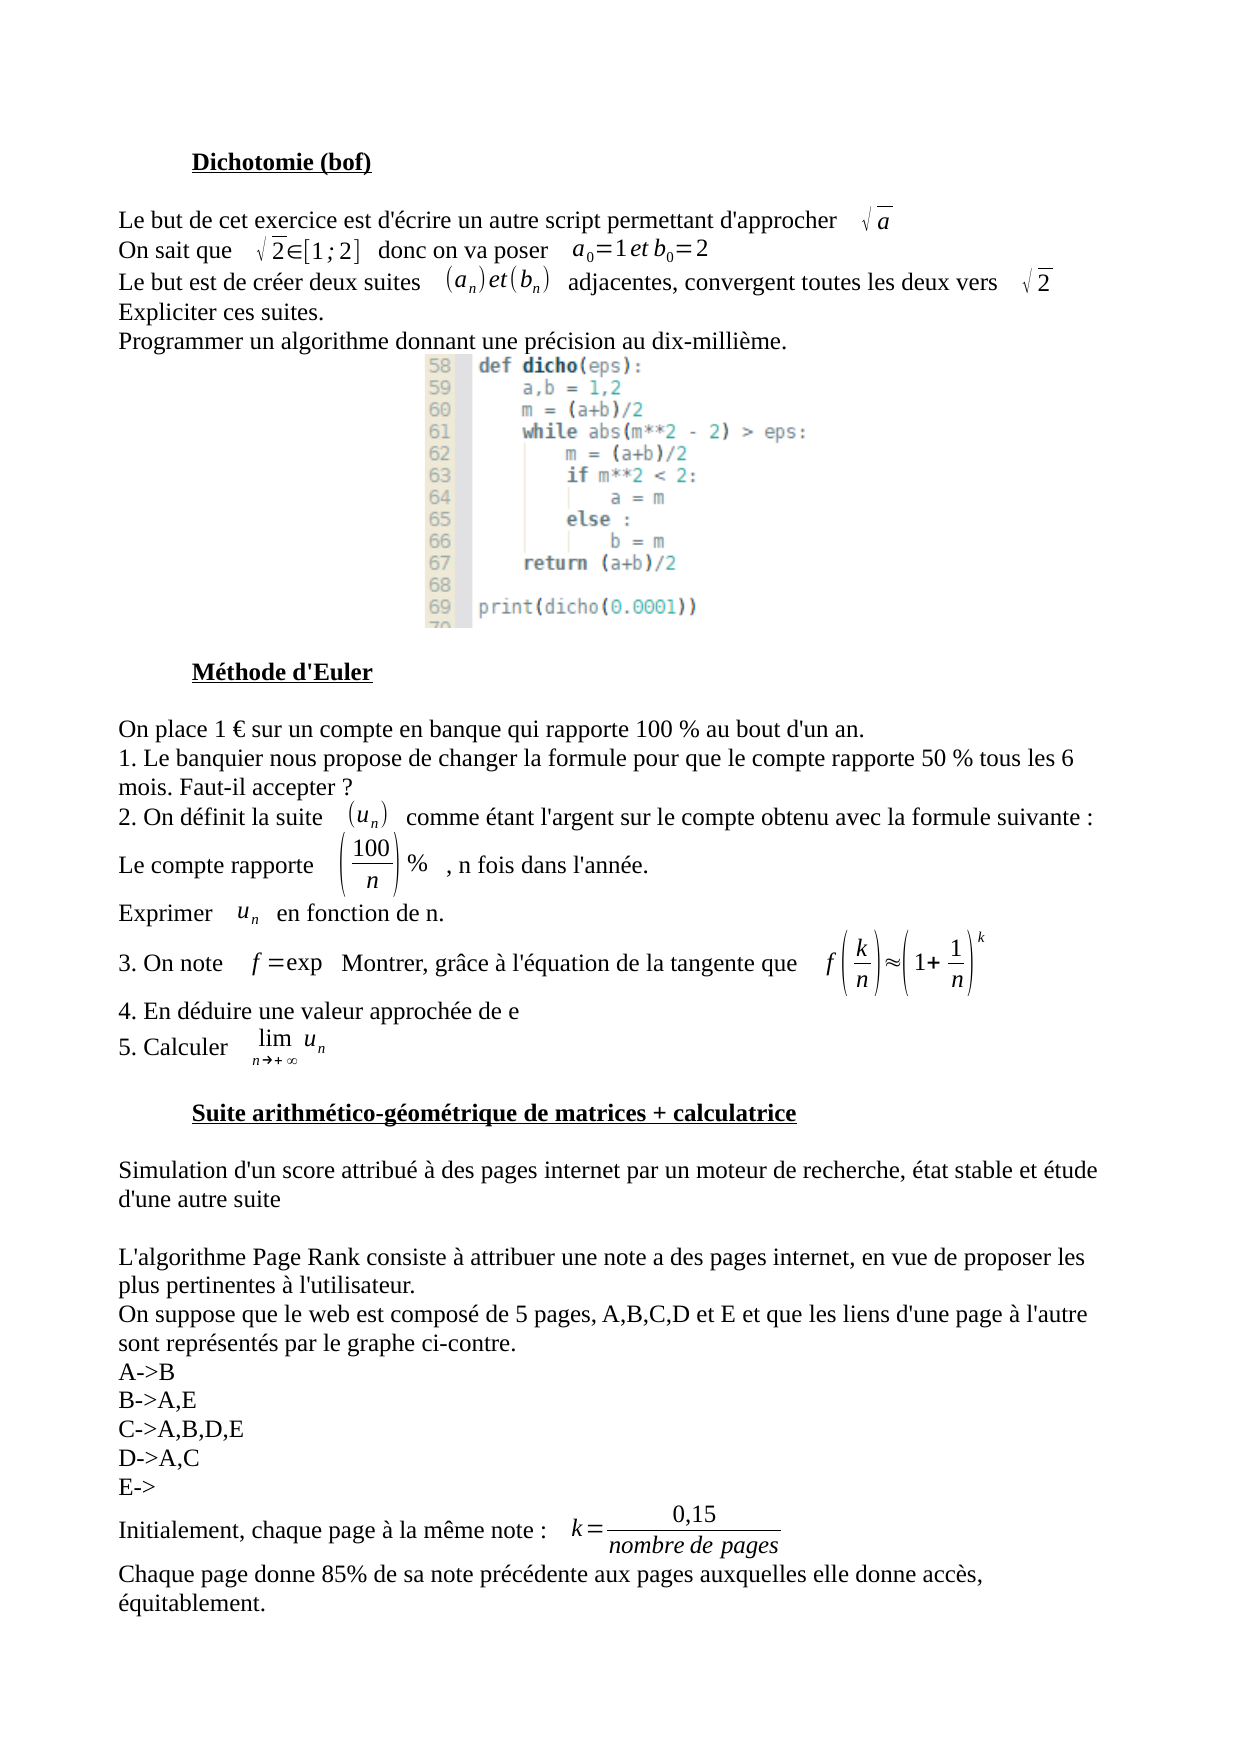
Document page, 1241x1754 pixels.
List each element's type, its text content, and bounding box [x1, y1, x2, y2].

text Chaque page donne 85% de sa note précédente aux pages auxquelles elle donne accès, équitablement. [118, 1559, 1122, 1617]
text Initialement, chaque page à la même note : [118, 1500, 1122, 1559]
text B->A,E [118, 1385, 1122, 1414]
text Expliciter ces suites. [118, 297, 1122, 326]
text 1. Le banquier nous propose de changer la formule pour que le compte rapporte 50 % tous les 6 mois. Faut-il accepter ? [118, 743, 1122, 801]
text Exprimer en fonction de n. [118, 897, 1122, 928]
text Le but de cet exercice est d'écrire un autre script permettant d'approcher [118, 204, 1122, 234]
text 4. En déduire une valeur approchée de e [118, 996, 1122, 1025]
text 2. On définit la suite comme étant l'argent sur le compte obtenu avec la formule suivante : [118, 801, 1122, 832]
text L'algorithme Page Rank consiste à attribuer une note a des pages internet, en vue de proposer les plus pertinentes à l'utilisateur. [118, 1242, 1122, 1299]
text On place 1 € sur un compte en banque qui rapporte 100 % au bout d'un an. [118, 714, 1122, 743]
text 3. On note Montrer, grâce à l'équation de la tangente que [118, 928, 1122, 996]
picture [424, 354, 816, 628]
text D->A,C [118, 1443, 1122, 1472]
text E-> [118, 1472, 1122, 1500]
text On suppose que le web est composé de 5 pages, A,B,C,D et E et que les liens d'une page à l'autre sont représentés par le graphe ci-contre. [118, 1299, 1122, 1357]
text A->B [118, 1357, 1122, 1385]
text C->A,B,D,E [118, 1414, 1122, 1443]
text Le compte rapporte , n fois dans l'année. [118, 832, 1122, 897]
text Dichotomie (bof) [118, 147, 1122, 176]
text 5. Calculer [118, 1025, 1122, 1069]
text On sait que donc on va poser [118, 234, 1122, 266]
text Suite arithmético-géométrique de matrices + calculatrice [118, 1098, 1122, 1127]
text Programmer un algorithme donnant une précision au dix-millième. [118, 326, 1122, 354]
text Le but est de créer deux suites adjacentes, convergent toutes les deux vers [118, 266, 1122, 297]
text Simulation d'un score attribué à des pages internet par un moteur de recherche, état stable et étude d'une autre suite [118, 1155, 1122, 1213]
text Méthode d'Euler [118, 657, 1122, 686]
